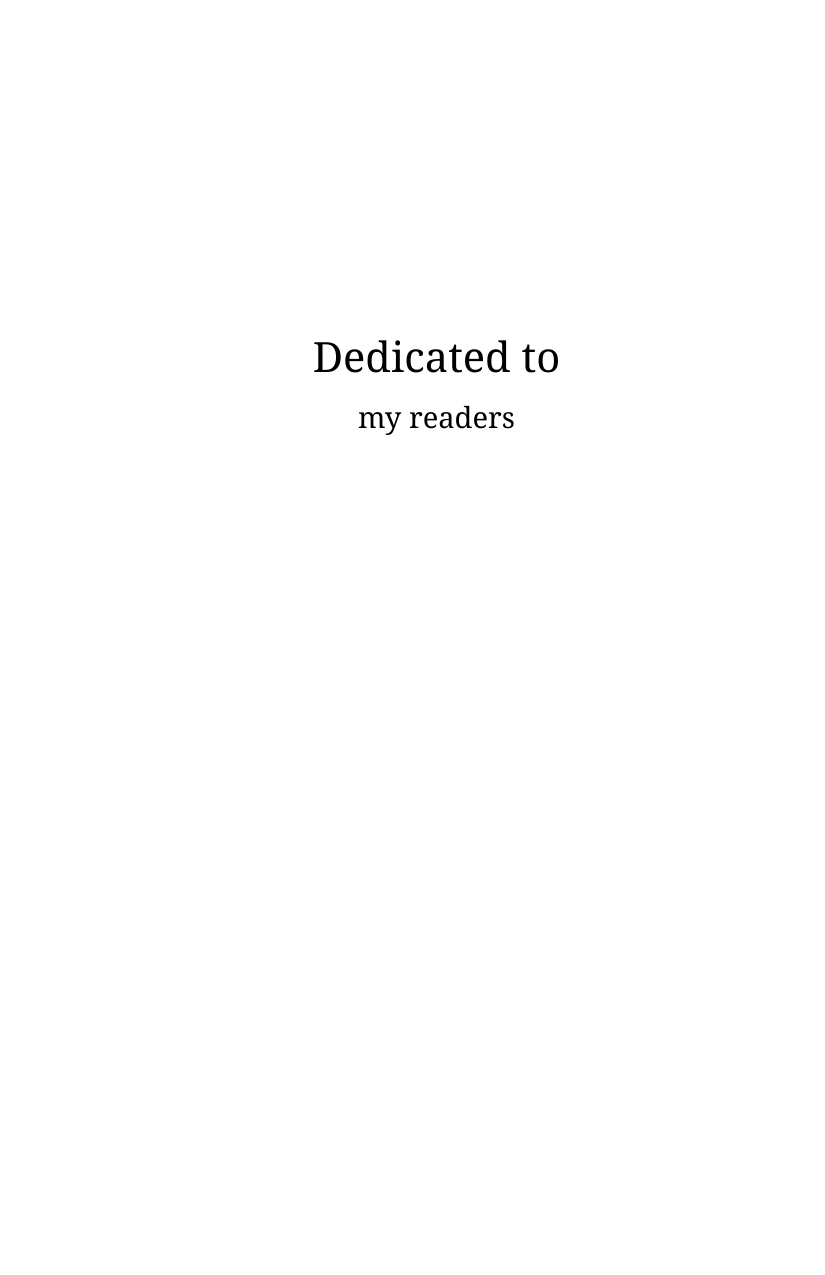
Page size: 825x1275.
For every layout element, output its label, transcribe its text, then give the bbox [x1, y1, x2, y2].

text my readers [120, 397, 753, 437]
text Dedicated to [120, 328, 753, 385]
